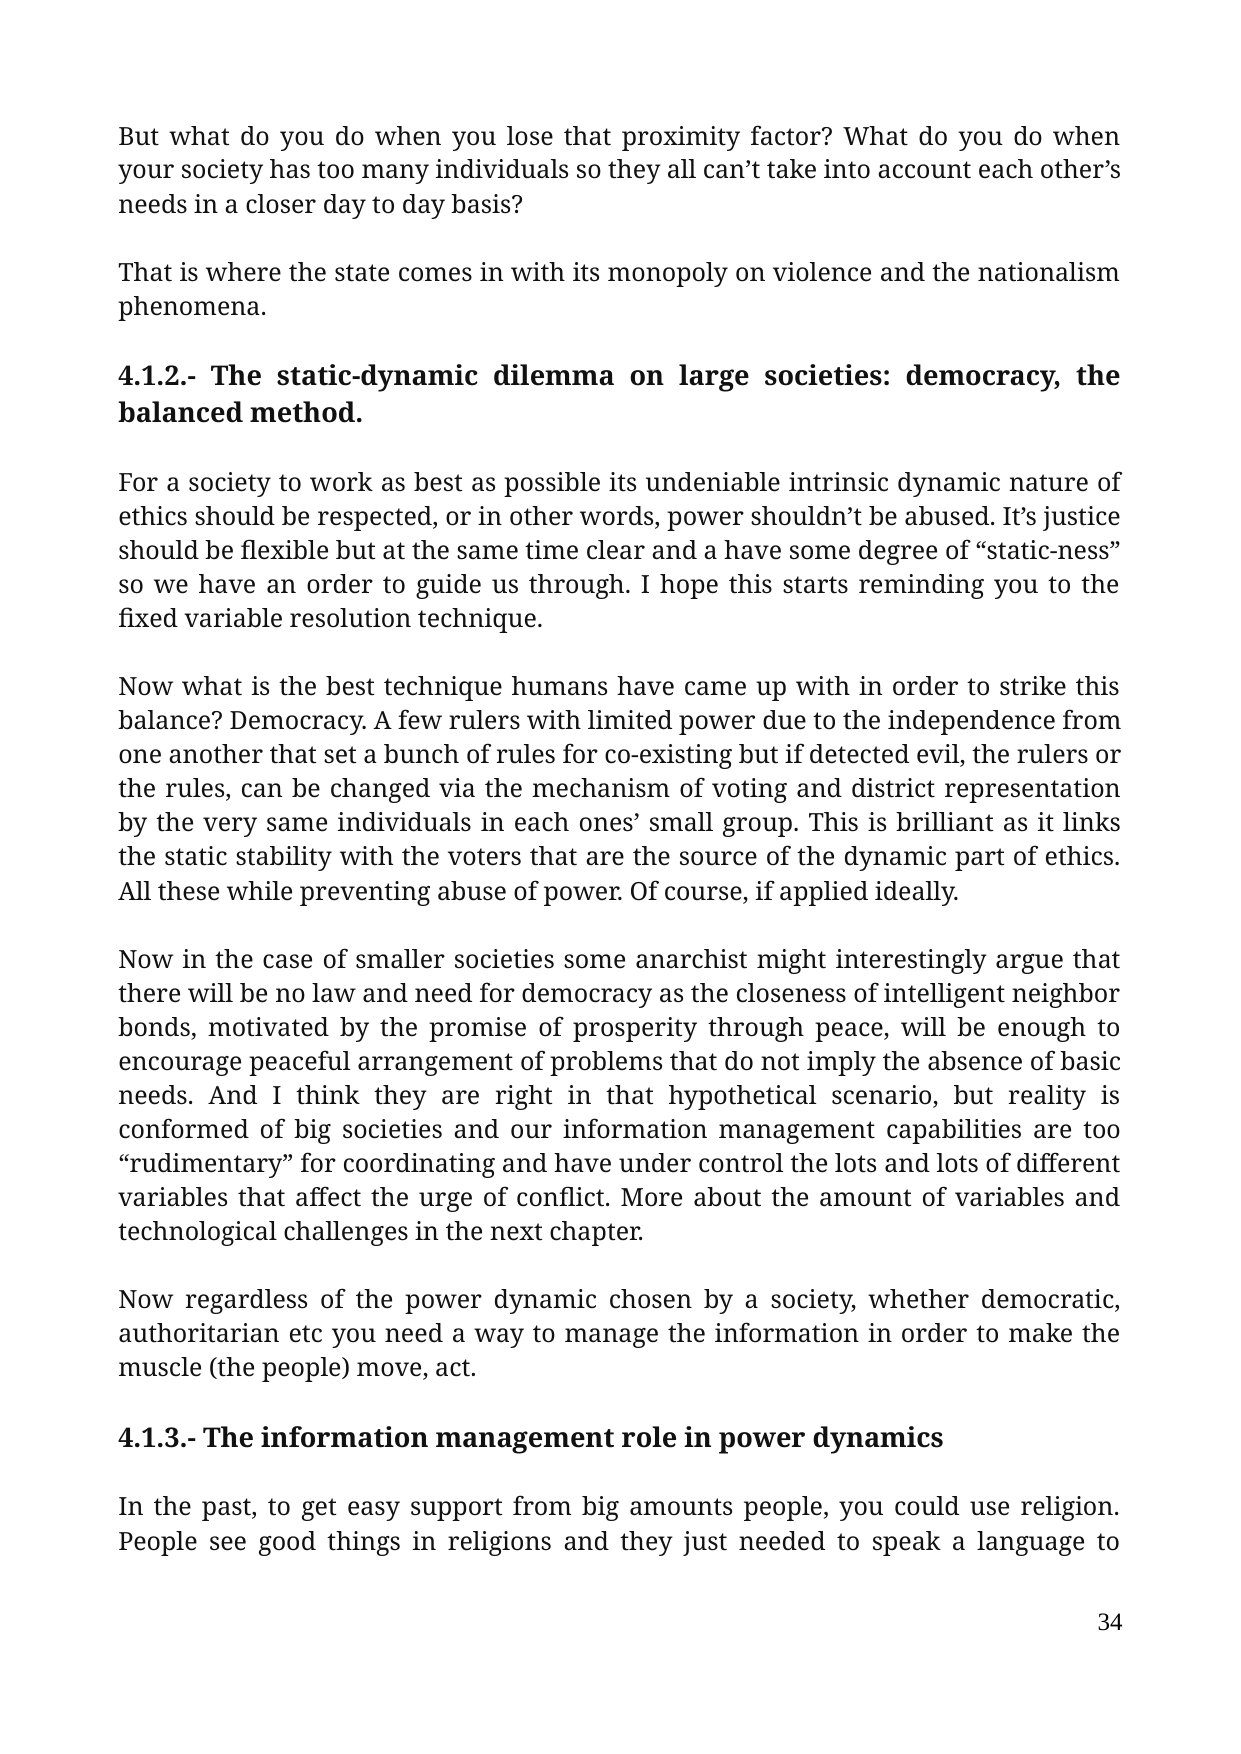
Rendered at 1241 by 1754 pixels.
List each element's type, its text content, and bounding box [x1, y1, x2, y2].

text 4.1.3.- The information management role in power dynamics [118, 1418, 1122, 1455]
text Now in the case of smaller societies some anarchist might interestingly argue that there will be no law and need for democracy as the closeness of intelligent neighbor bonds, motivated by the promise of prosperity through peace, will be enough to encourage peaceful arrangement of problems that do not imply the absence of basic needs. And I think they are right in that hypothetical scenario, but reality is conformed of big societies and our information management capabilities are too “rudimentary” for coordinating and have under control the lots and lots of different variables that affect the urge of conflict. More about the amount of variables and technological challenges in the next chapter. [118, 941, 1122, 1248]
text For a society to work as best as possible its undeniable intrinsic dynamic nature of ethics should be respected, or in other words, power shouldn’t be abused. It’s justice should be flexible but at the same time clear and a have some degree of “static-ness” so we have an order to guide us through. I hope this starts reminding you to the fixed variable resolution technique. [118, 464, 1122, 635]
text But what do you do when you lose that proximity factor? What do you do when your society has too many individuals so they all can’t take into account each other’s needs in a closer day to day basis? [118, 118, 1122, 220]
text Now what is the best technique humans have came up with in order to strike this balance? Democracy. A few rulers with limited power due to the independence from one another that set a bunch of rules for co-existing but if detected evil, the rulers or the rules, can be changed via the mechanism of voting and district representation by the very same individuals in each ones’ small group. This is brilliant as it links the static stability with the voters that are the source of the dynamic part of ethics. All these while preventing abuse of power. Of course, if applied ideally. [118, 669, 1122, 907]
text In the past, to get easy support from big amounts people, you could use religion. People see good things in religions and they just needed to speak a language to [118, 1489, 1122, 1557]
text That is where the state comes in with its monopoly on violence and the nationalism phenomena. [118, 254, 1122, 322]
text Now regardless of the power dynamic chosen by a society, whether democratic, authoritarian etc you need a way to manage the information in order to make the muscle (the people) move, act. [118, 1282, 1122, 1384]
text 4.1.2.- The static-dynamic dilemma on large societies: democracy, the balanced method. [118, 357, 1122, 430]
